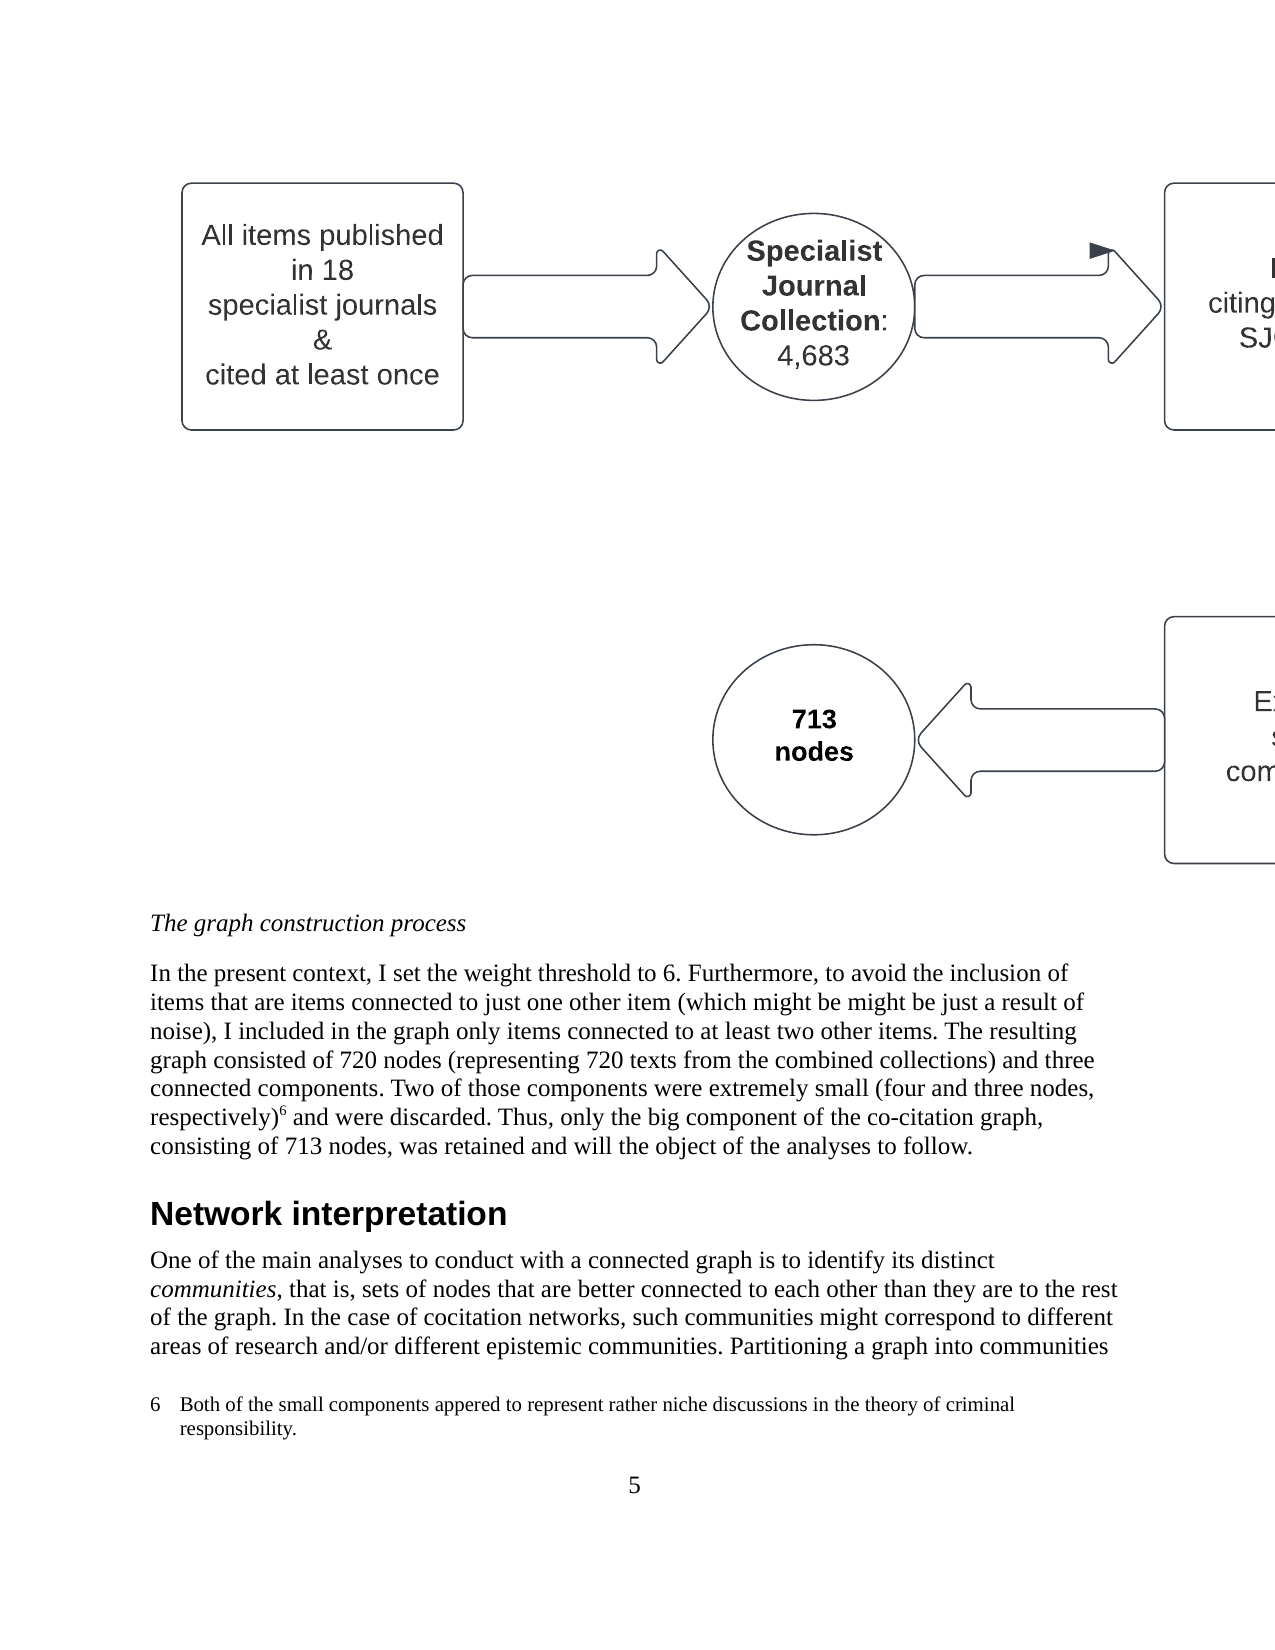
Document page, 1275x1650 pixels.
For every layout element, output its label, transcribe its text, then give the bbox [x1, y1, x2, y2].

text Both of the small components appered to represent rather niche discussions in the theory of criminal responsibility. [150, 1392, 1125, 1440]
subtitle Network interpretation [150, 1194, 1125, 1232]
text In the present context, I set the weight threshold to 6. Furthermore, to avoid the inclusion of items that are items connected to just one other item (which might be might be just a result of noise), I included in the graph only items connected to at least two other items. The resulting graph consisted of 720 nodes (representing 720 texts from the combined collections) and three connected components. Two of those components were extremely small (four and three nodes, respectively) and were discarded. Thus, only the big component of the co-citation graph, consisting of 713 nodes, was retained and will the object of the analyses to follow. [150, 958, 1125, 1160]
text One of the main analyses to conduct with a connected graph is to identify its distinct communities, that is, sets of nodes that are better connected to each other than they are to the rest of the graph. In the case of cocitation networks, such communities might correspond to different areas of research and/or different epistemic communities. Partitioning a graph into communities [150, 1245, 1125, 1360]
text The graph construction process [150, 908, 1125, 937]
